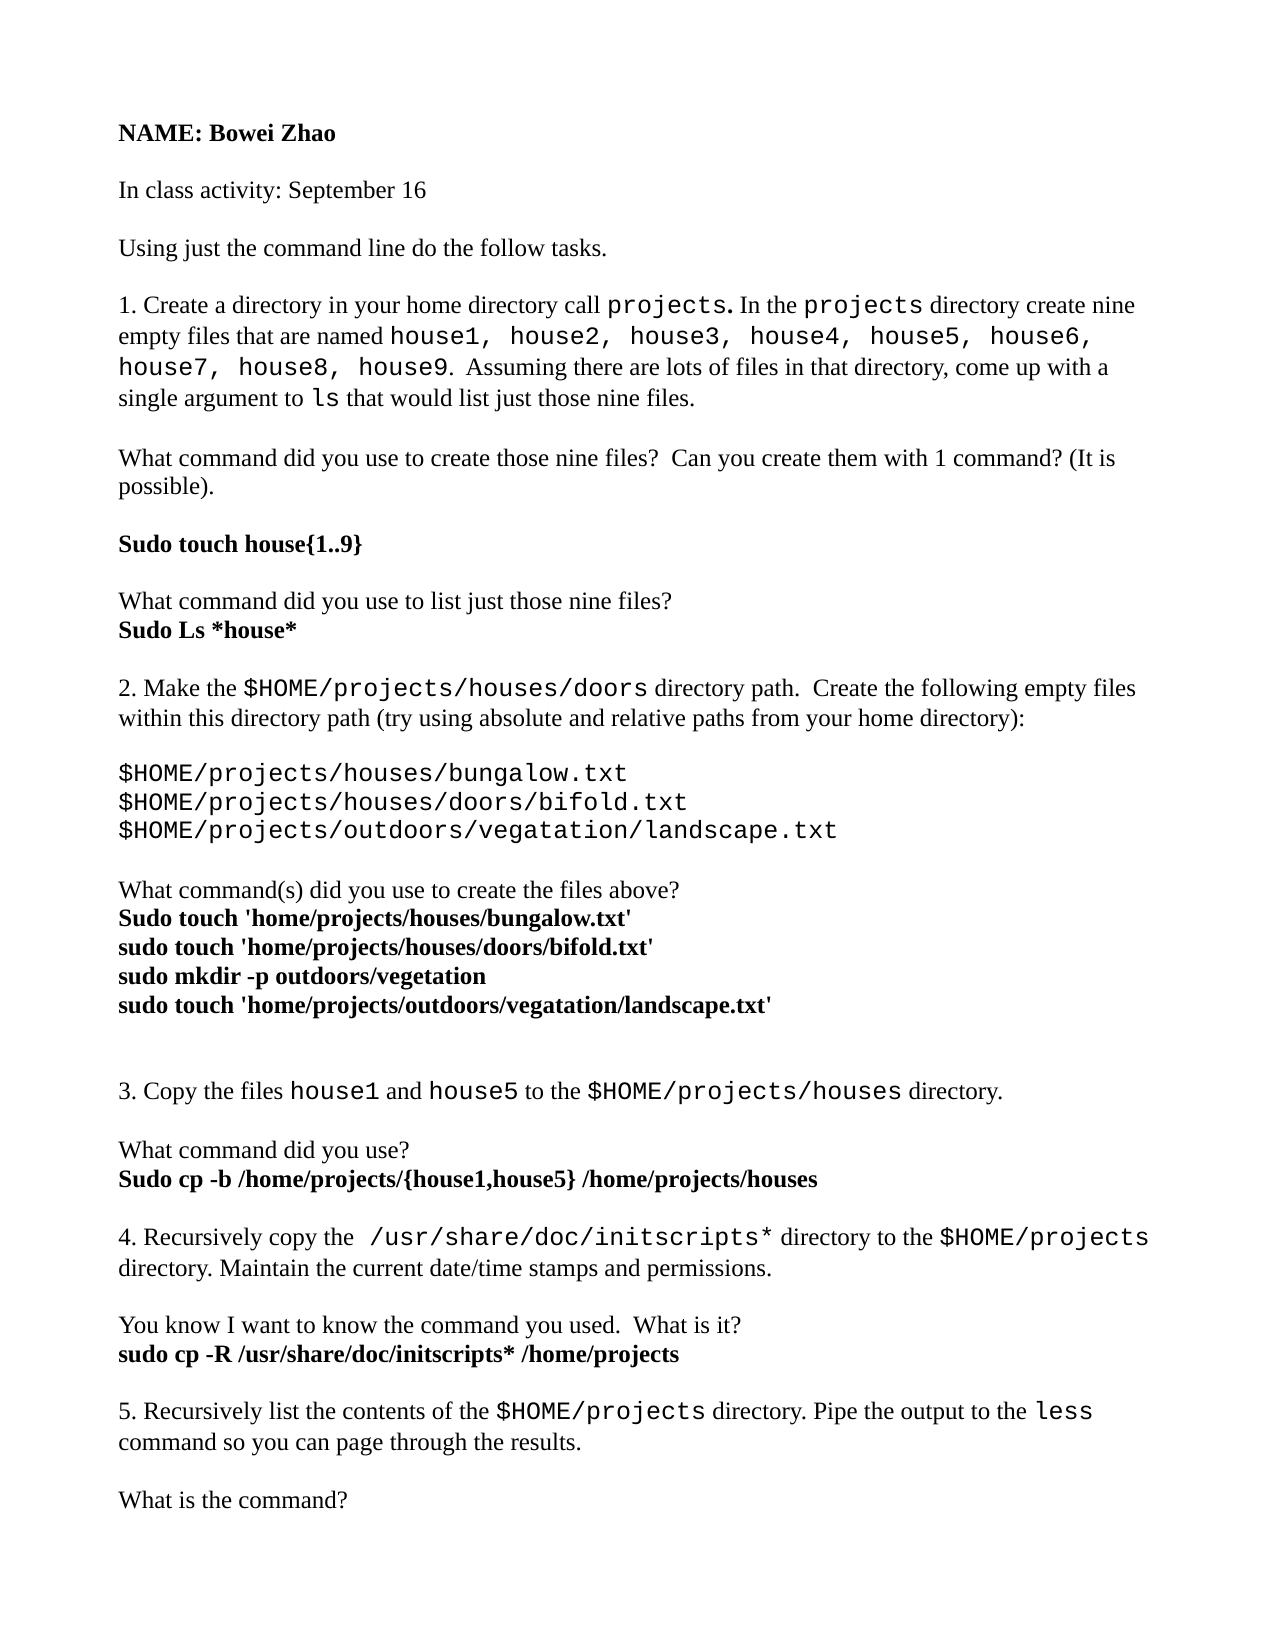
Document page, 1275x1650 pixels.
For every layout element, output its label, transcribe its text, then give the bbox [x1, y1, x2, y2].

text $HOME/projects/houses/doors/bifold.txt [118, 789, 1157, 818]
text 3. Copy the files house1 and house5 to the $HOME/projects/houses directory. [118, 1076, 1157, 1107]
text $HOME/projects/outdoors/vegatation/landscape.txt [118, 818, 1157, 846]
text NAME: Bowei Zhao [118, 118, 1157, 147]
text 1. Create a directory in your home directory call projects. In the projects directory create nine empty files that are named house1, house2, house3, house4, house5, house6, house7, house8, house9. Assuming there are lots of files in that directory, come up with a single argument to ls that would list just those nine files. [118, 291, 1157, 414]
text What command did you use to list just those nine files? [118, 586, 1157, 615]
text In class activity: September 16 [118, 176, 1157, 204]
text 2. Make the $HOME/projects/houses/doors directory path. Create the following empty files within this directory path (try using absolute and relative paths from your home directory): [118, 673, 1157, 732]
text What is the command? [118, 1485, 1157, 1513]
text Sudo touch house{1..9} [118, 529, 1157, 558]
text You know I want to know the command you used. What is it? [118, 1310, 1157, 1339]
text Sudo Ls *house* [118, 615, 1157, 644]
text sudo cp -R /usr/share/doc/initscripts* /home/projects [118, 1339, 1157, 1368]
text sudo touch 'home/projects/houses/doors/bifold.txt' [118, 932, 1157, 961]
text Sudo cp -b /home/projects/{house1,house5} /home/projects/houses [118, 1164, 1157, 1193]
text Sudo touch 'home/projects/houses/bungalow.txt' [118, 903, 1157, 932]
text sudo mkdir -p outdoors/vegetation [118, 961, 1157, 990]
text 4. Recursively copy the /usr/share/doc/initscripts* directory to the $HOME/projects directory. Maintain the current date/time stamps and permissions. [118, 1222, 1157, 1281]
text Using just the command line do the follow tasks. [118, 233, 1157, 262]
text What command did you use to create those nine files? Can you create them with 1 command? (It is possible). [118, 443, 1157, 500]
text sudo touch 'home/projects/outdoors/vegatation/landscape.txt' [118, 990, 1157, 1018]
text What command did you use? [118, 1136, 1157, 1164]
text 5. Recursively list the contents of the $HOME/projects directory. Pipe the output to the less command so you can page through the results. [118, 1396, 1157, 1456]
text $HOME/projects/houses/bungalow.txt [118, 761, 1157, 789]
text What command(s) did you use to create the files above? [118, 875, 1157, 903]
